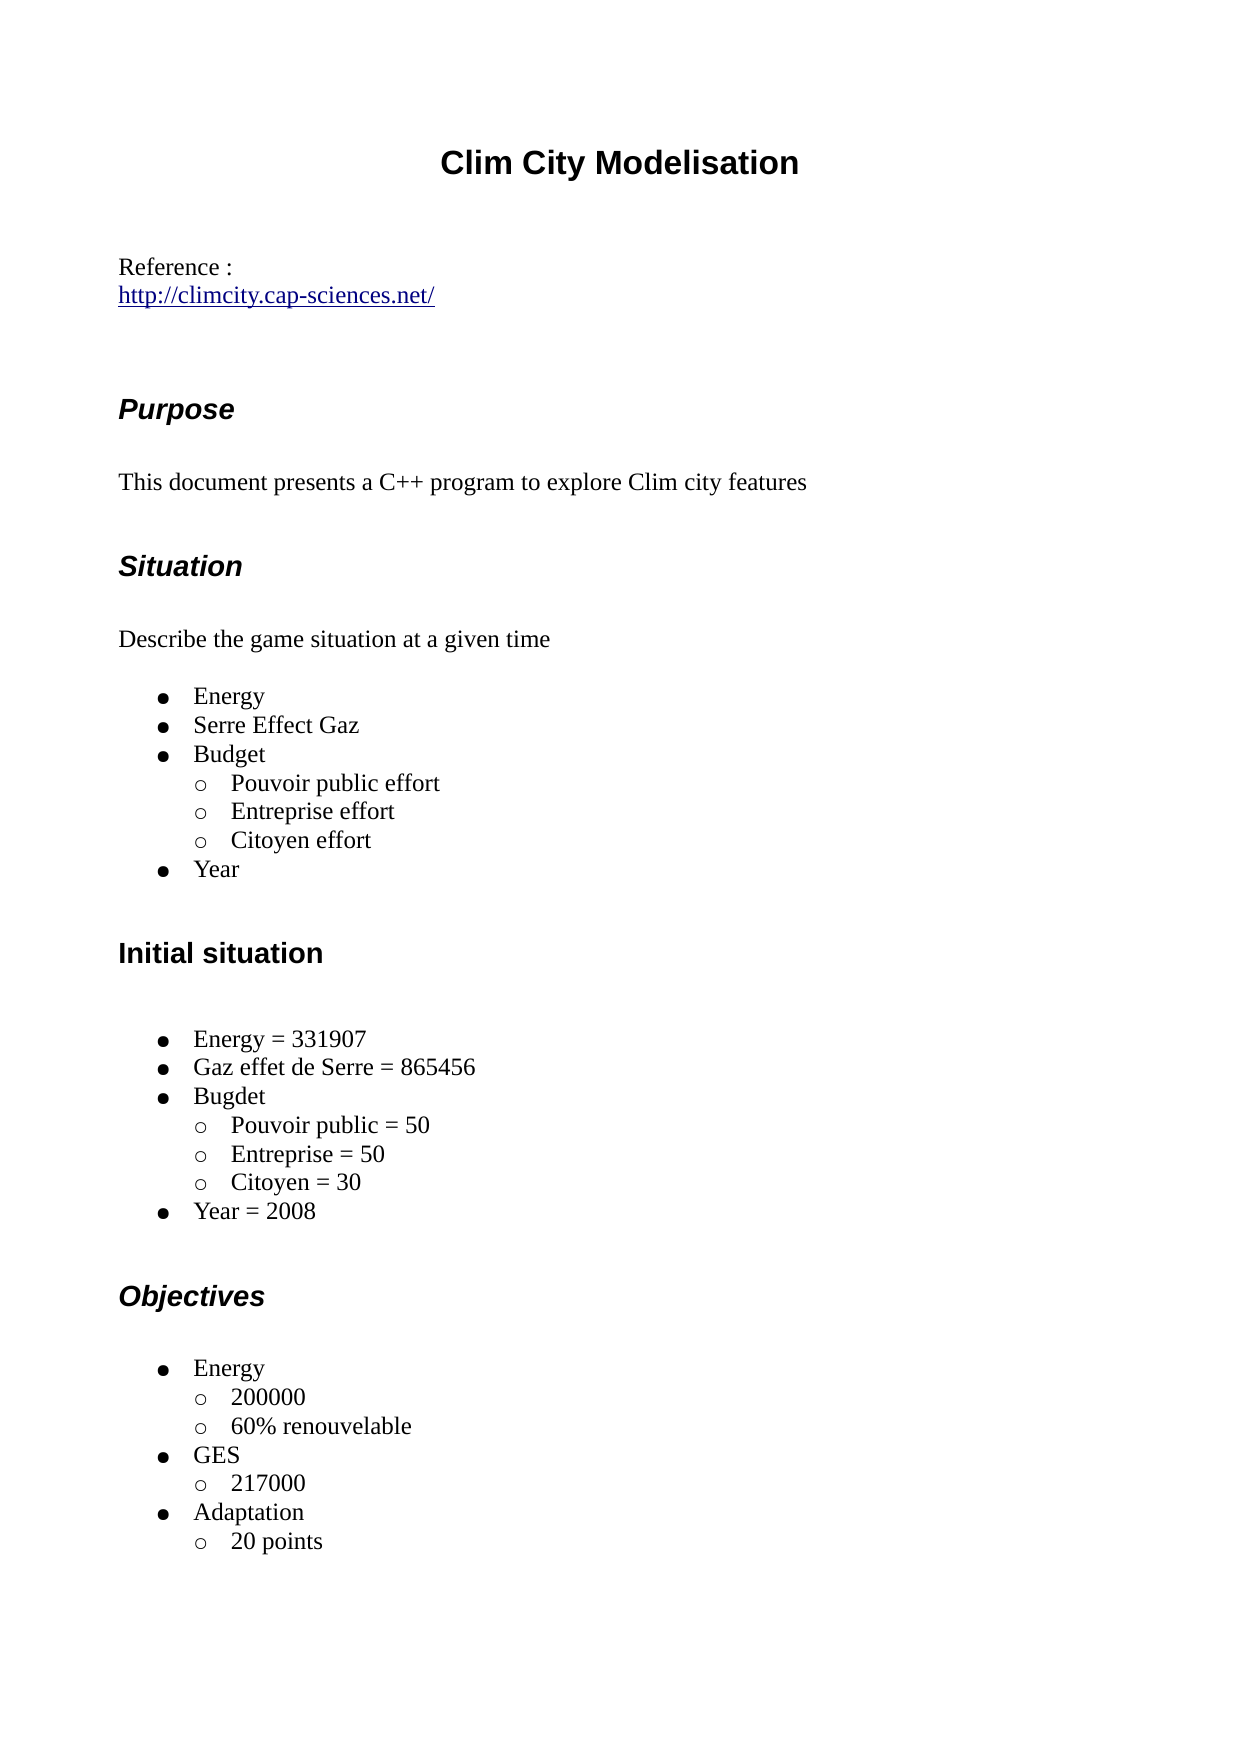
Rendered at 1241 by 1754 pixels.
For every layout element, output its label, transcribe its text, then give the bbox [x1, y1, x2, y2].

list 217000 [193, 1468, 1122, 1497]
list 60% renouvelable [193, 1411, 1122, 1440]
list Energy [156, 681, 1122, 710]
text Describe the game situation at a given time [118, 624, 1122, 653]
list Gaz effet de Serre = 865456 [156, 1052, 1122, 1081]
list Year = 2008 [156, 1196, 1122, 1225]
list Year [156, 854, 1122, 883]
list Budget [156, 739, 1122, 768]
list Pouvoir public = 50 [193, 1110, 1122, 1139]
text This document presents a C++ program to explore Clim city features [118, 467, 1122, 495]
list Citoyen effort [193, 825, 1122, 854]
list Adaptation [156, 1497, 1122, 1526]
subtitle Purpose [118, 392, 1122, 425]
list Entreprise = 50 [193, 1139, 1122, 1167]
subtitle Situation [118, 549, 1122, 583]
list Serre Effect Gaz [156, 710, 1122, 739]
text http://climcity.cap-sciences.net/ [118, 281, 1122, 309]
list Citoyen = 30 [193, 1167, 1122, 1196]
subtitle Clim City Modelisation [118, 143, 1122, 182]
list Energy = 331907 [156, 1024, 1122, 1052]
list 200000 [193, 1382, 1122, 1411]
text Reference : [118, 252, 1122, 281]
list 20 points [193, 1526, 1122, 1555]
list GES [156, 1440, 1122, 1468]
list Energy [156, 1353, 1122, 1382]
list Pouvoir public effort [193, 768, 1122, 796]
list Bugdet [156, 1081, 1122, 1110]
subtitle Objectives [118, 1279, 1122, 1312]
list Entreprise effort [193, 796, 1122, 825]
subtitle Initial situation [118, 936, 1122, 970]
